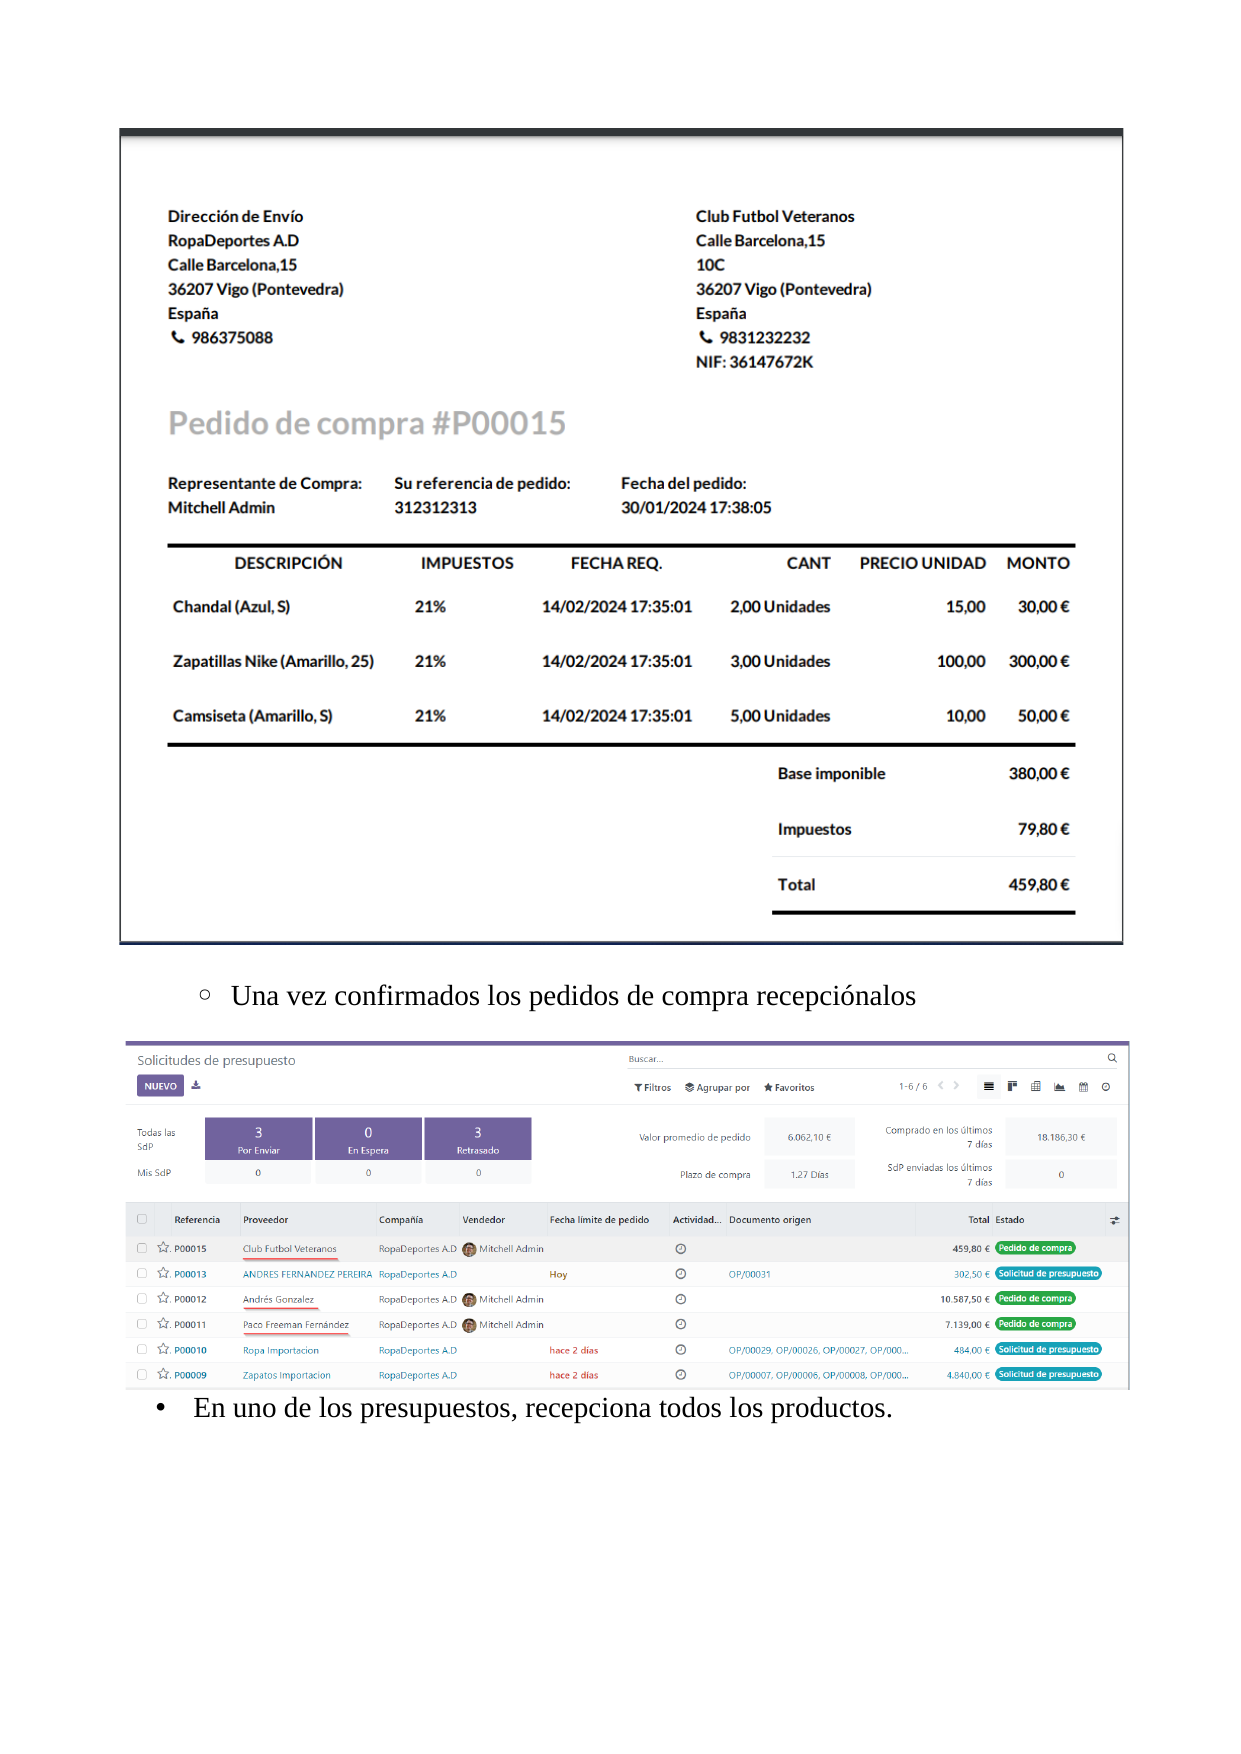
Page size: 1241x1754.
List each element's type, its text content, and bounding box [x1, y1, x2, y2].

picture [125, 1041, 1130, 1390]
list Una vez confirmados los pedidos de compra recepciónalos [193, 978, 1122, 1011]
list En uno de los presupuestos, recepciona todos los productos. [156, 1390, 1122, 1423]
picture [119, 128, 1124, 945]
